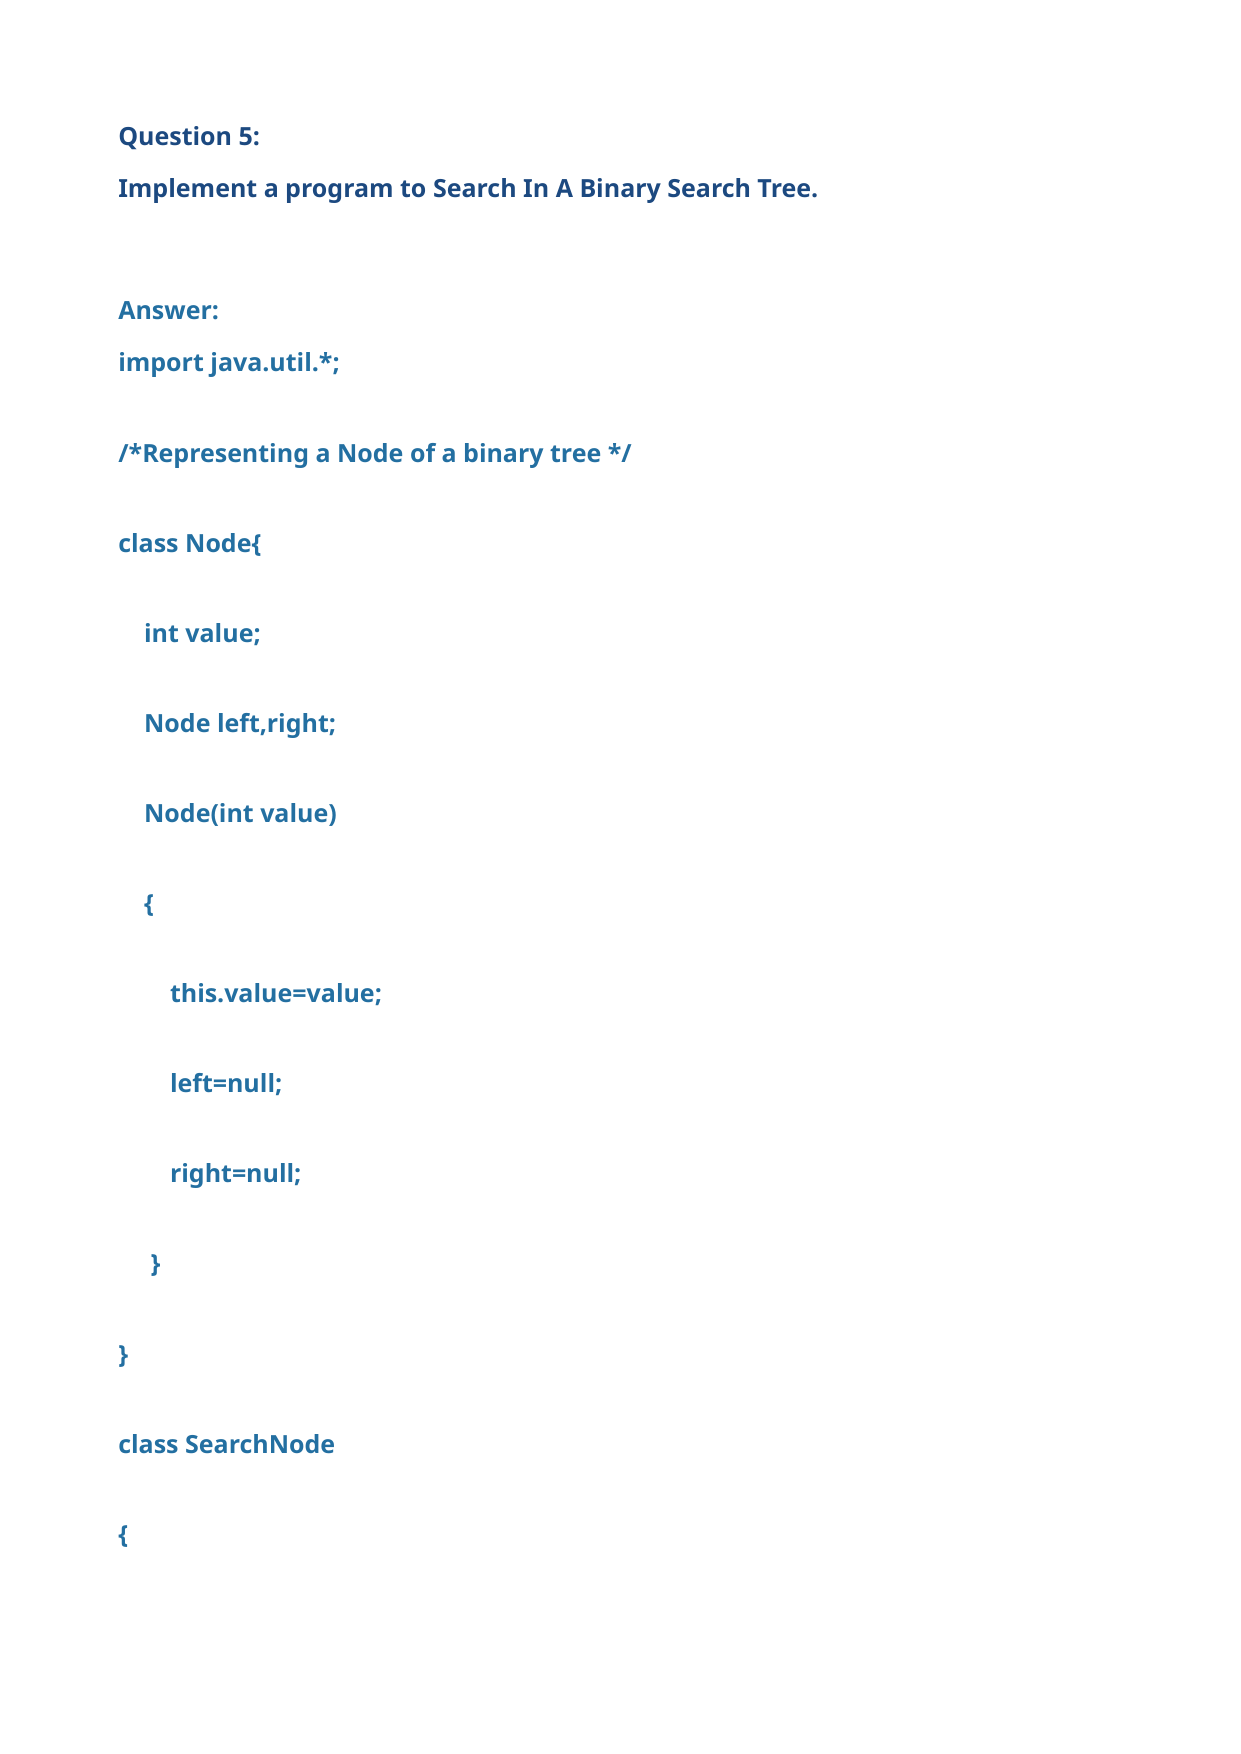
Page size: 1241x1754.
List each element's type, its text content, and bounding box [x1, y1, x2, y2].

text class SearchNode [118, 1426, 1122, 1460]
text left=null; [118, 1066, 1122, 1100]
text Node(int value) [118, 796, 1122, 830]
text right=null; [118, 1156, 1122, 1190]
subtitle Answer: [118, 292, 1122, 326]
text class Node{ [118, 525, 1122, 559]
text { [118, 1516, 1122, 1551]
text Implement a program to Search In A Binary Search Tree. [118, 171, 1122, 205]
text } [118, 1336, 1122, 1370]
text } [118, 1246, 1122, 1280]
text Node left,right; [118, 706, 1122, 739]
text int value; [118, 615, 1122, 649]
text { [118, 886, 1122, 920]
subtitle Question 5: [118, 118, 1122, 152]
text this.value=value; [118, 976, 1122, 1010]
text /*Representing a Node of a binary tree */ [118, 435, 1122, 469]
text import java.util.*; [118, 345, 1122, 379]
